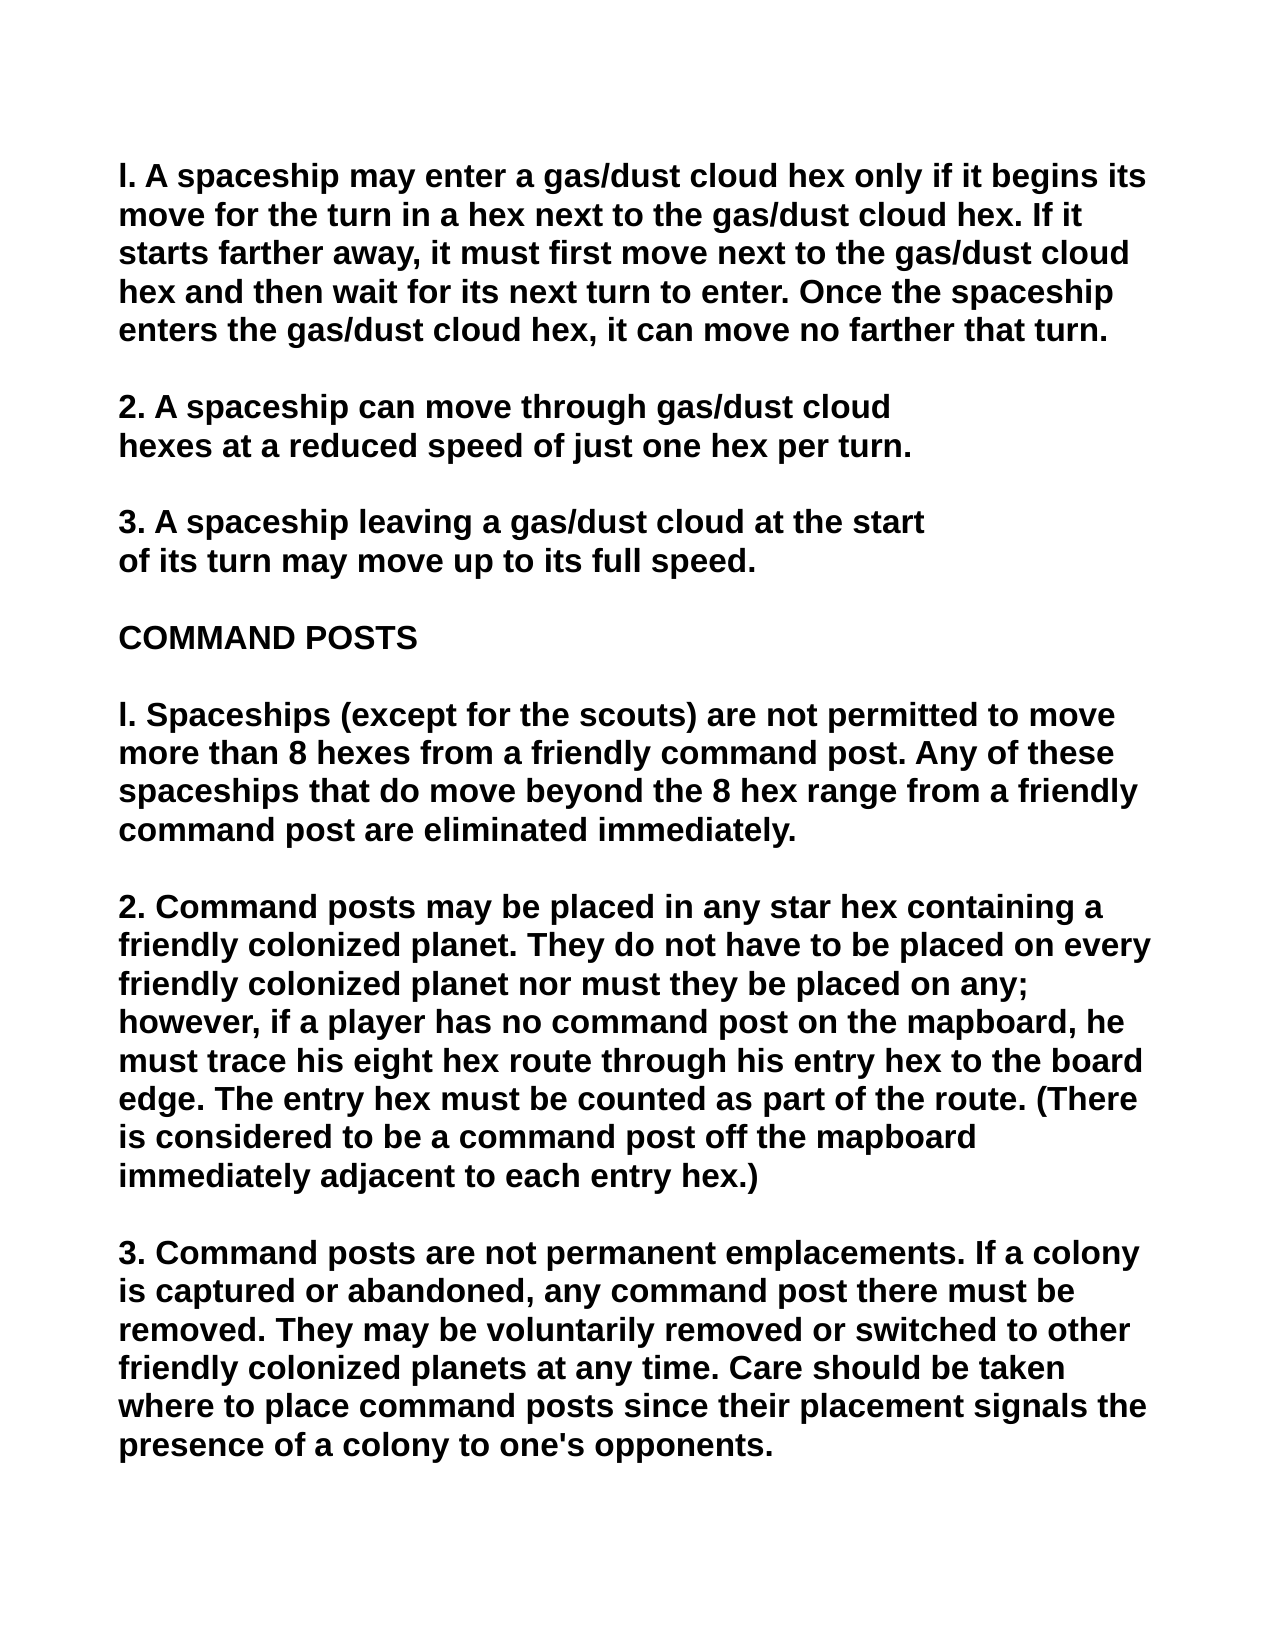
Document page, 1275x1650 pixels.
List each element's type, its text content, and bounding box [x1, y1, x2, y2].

text l. A spaceship may enter a gas/dust cloud hex only if it begins its move for the turn in a hex next to the gas/dust cloud hex. If it starts farther away, it must first move next to the gas/dust cloud hex and then wait for its next turn to enter. Once the spaceship enters the gas/dust cloud hex, it can move no farther that turn. [118, 157, 1157, 349]
text 3. Command posts are not permanent emplacements. If a colony is captured or abandoned, any command post there must be removed. They may be voluntarily removed or switched to other [118, 1233, 1157, 1348]
text 3. A spaceship leaving a gas/dust cloud at the start [118, 502, 1157, 541]
text COMMAND POSTS [118, 618, 1157, 656]
text friendly colonized planets at any time. Care should be taken where to place command posts since their placement signals the presence of a colony to one's opponents. [118, 1348, 1157, 1463]
text 2. Command posts may be placed in any star hex containing a friendly colonized planet. They do not have to be placed on every friendly colonized planet nor must they be placed on any; however, if a player has no command post on the mapboard, he must trace his eight hex route through his entry hex to the board edge. The entry hex must be counted as part of the route. (There is considered to be a command post off the mapboard immediately adjacent to each entry hex.) [118, 887, 1157, 1194]
text 2. A spaceship can move through gas/dust cloud [118, 387, 1157, 426]
text of its turn may move up to its full speed. [118, 541, 1157, 579]
text hexes at a reduced speed of just one hex per turn. [118, 426, 1157, 464]
text l. Spaceships (except for the scouts) are not permitted to move more than 8 hexes from a friendly command post. Any of these spaceships that do move beyond the 8 hex range from a friendly command post are eliminated immediately. [118, 695, 1157, 848]
